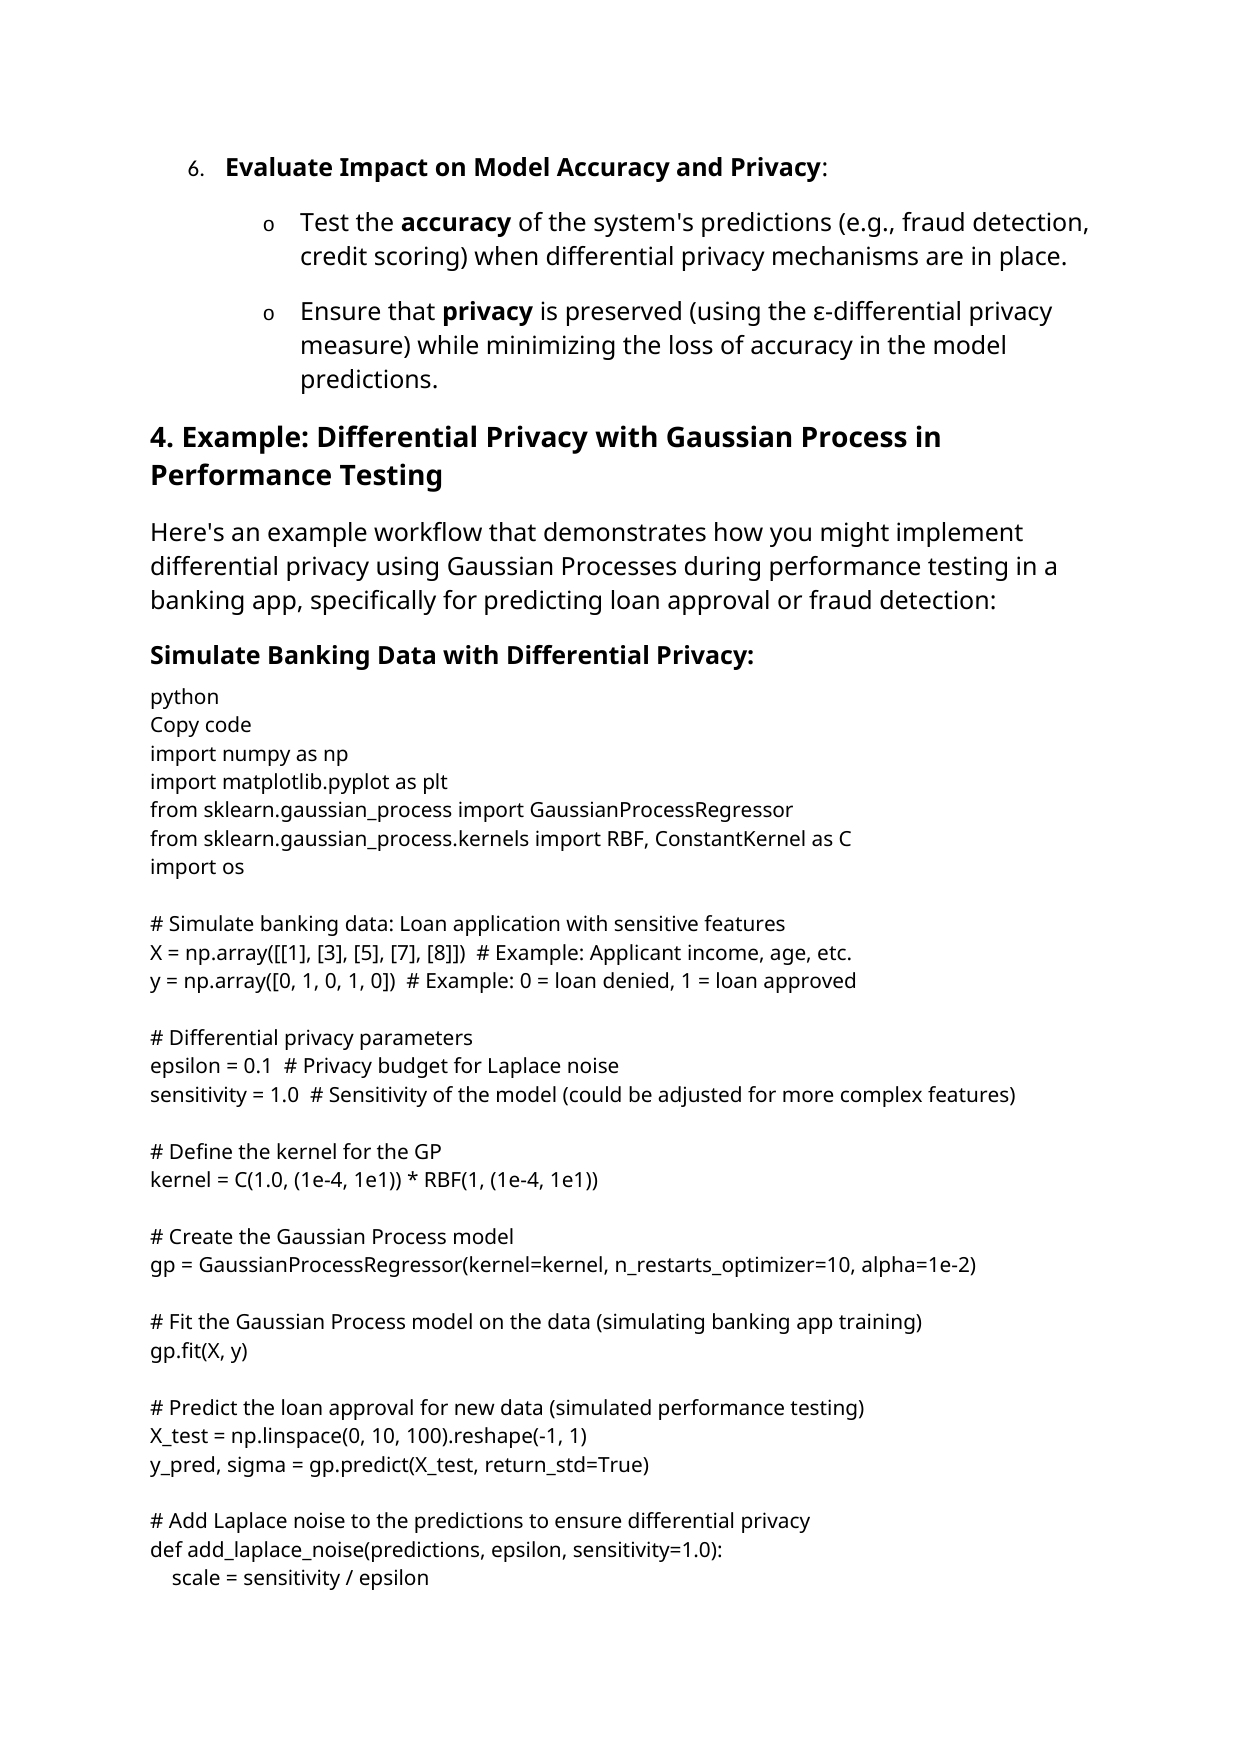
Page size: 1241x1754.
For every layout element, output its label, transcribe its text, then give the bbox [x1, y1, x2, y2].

text # Simulate banking data: Loan application with sensitive features [150, 909, 1090, 938]
text # Differential privacy parameters [150, 1023, 1090, 1052]
text Here's an example workflow that demonstrates how you might implement differential privacy using Gaussian Processes during performance testing in a banking app, specifically for predicting loan approval or fraud detection: [150, 514, 1090, 617]
text from sklearn.gaussian_process import GaussianProcessRegressor [150, 796, 1090, 824]
list Evaluate Impact on Model Accuracy and Privacy: [187, 150, 1090, 184]
text import matplotlib.pyplot as plt [150, 767, 1090, 796]
text y = np.array([0, 1, 0, 1, 0]) # Example: 0 = loan denied, 1 = loan approved [150, 966, 1090, 995]
text X = np.array([[1], [3], [5], [7], [8]]) # Example: Applicant income, age, etc. [150, 938, 1090, 966]
text python [150, 682, 1090, 710]
text Copy code [150, 710, 1090, 739]
subtitle 4. Example: Differential Privacy with Gaussian Process in Performance Testing [150, 417, 1090, 493]
text # Add Laplace noise to the predictions to ensure differential privacy [150, 1507, 1090, 1535]
text gp = GaussianProcessRegressor(kernel=kernel, n_restarts_optimizer=10, alpha=1e-2) [150, 1251, 1090, 1279]
text def add_laplace_noise(predictions, epsilon, sensitivity=1.0): [150, 1535, 1090, 1563]
text scale = sensitivity / epsilon [150, 1563, 1090, 1592]
text kernel = C(1.0, (1e-4, 1e1)) * RBF(1, (1e-4, 1e1)) [150, 1165, 1090, 1194]
text # Fit the Gaussian Process model on the data (simulating banking app training) [150, 1307, 1090, 1336]
text X_test = np.linspace(0, 10, 100).reshape(-1, 1) [150, 1421, 1090, 1450]
text # Define the kernel for the GP [150, 1137, 1090, 1165]
text # Predict the loan approval for new data (simulated performance testing) [150, 1393, 1090, 1421]
text import os [150, 852, 1090, 881]
text y_pred, sigma = gp.predict(X_test, return_std=True) [150, 1450, 1090, 1478]
text import numpy as np [150, 739, 1090, 767]
text from sklearn.gaussian_process.kernels import RBF, ConstantKernel as C [150, 824, 1090, 852]
list Ensure that privacy is preserved (using the ε-differential privacy measure) while minimizing the loss of accuracy in the model predictions. [262, 294, 1090, 396]
text epsilon = 0.1 # Privacy budget for Laplace noise [150, 1052, 1090, 1080]
text sensitivity = 1.0 # Sensitivity of the model (could be adjusted for more complex features) [150, 1080, 1090, 1108]
list Test the accuracy of the system's predictions (e.g., fraud detection, credit scoring) when differential privacy mechanisms are in place. [262, 205, 1090, 273]
text # Create the Gaussian Process model [150, 1222, 1090, 1251]
subtitle Simulate Banking Data with Differential Privacy: [150, 637, 1090, 671]
text gp.fit(X, y) [150, 1336, 1090, 1364]
